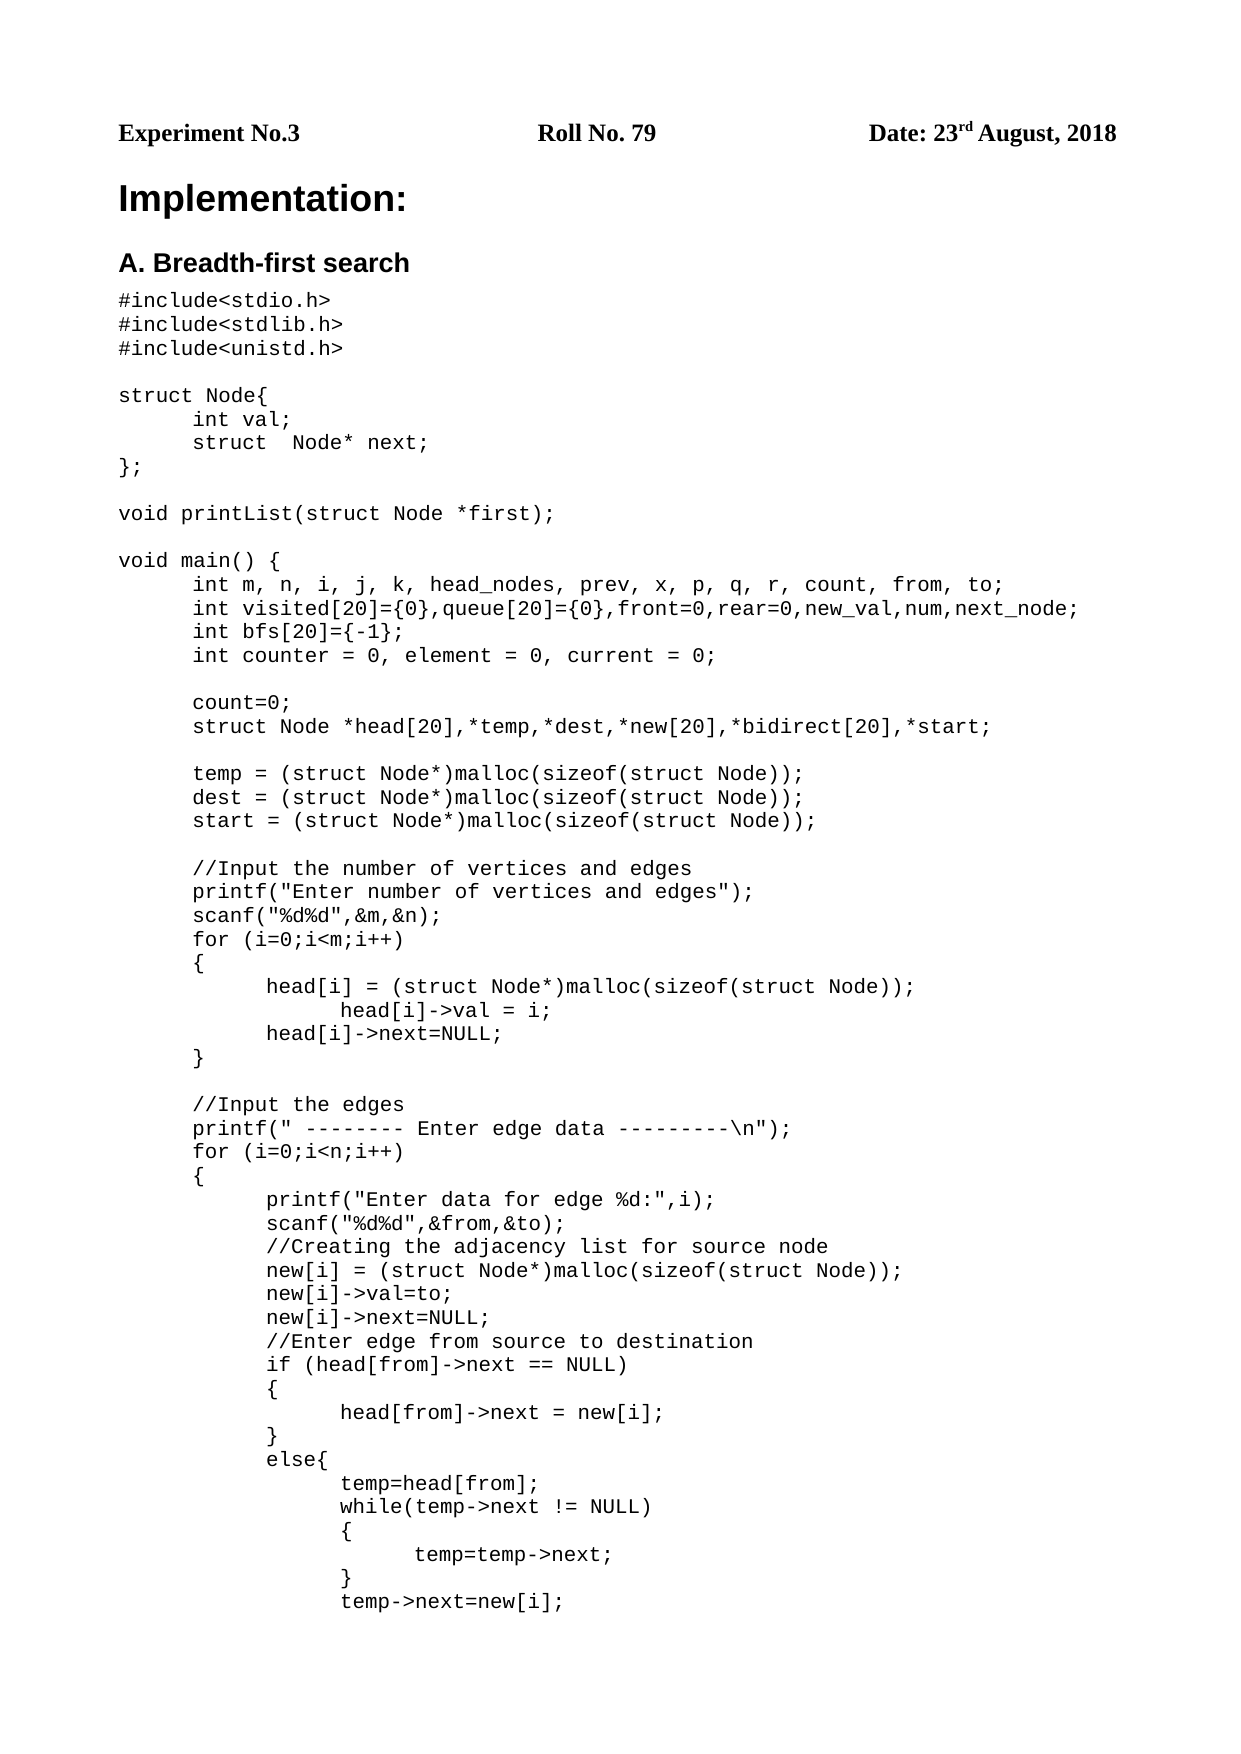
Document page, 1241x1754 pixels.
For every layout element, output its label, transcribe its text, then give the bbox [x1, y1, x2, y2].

text } [118, 1425, 1122, 1449]
text struct Node *head[20],*temp,*dest,*new[20],*bidirect[20],*start; [118, 716, 1122, 739]
text #include<stdlib.h> [118, 314, 1122, 338]
text head[i]->next=NULL; [118, 1023, 1122, 1047]
text new[i]->next=NULL; [118, 1307, 1122, 1331]
text int counter = 0, element = 0, current = 0; [118, 645, 1122, 669]
text if (head[from]->next == NULL) [118, 1354, 1122, 1378]
text //Input the number of vertices and edges [118, 858, 1122, 881]
text }; [118, 456, 1122, 479]
text printf("Enter data for edge %d:",i); [118, 1189, 1122, 1212]
text int visited[20]={0},queue[20]={0},front=0,rear=0,new_val,num,next_node; [118, 598, 1122, 621]
text else{ [118, 1449, 1122, 1473]
text int val; [118, 408, 1122, 432]
text scanf("%d%d",&m,&n); [118, 905, 1122, 929]
text dest = (struct Node*)malloc(sizeof(struct Node)); [118, 787, 1122, 811]
text { [118, 952, 1122, 976]
text scanf("%d%d",&from,&to); [118, 1212, 1122, 1236]
text for (i=0;i<m;i++) [118, 929, 1122, 952]
text } [118, 1567, 1122, 1591]
text printf(" -------- Enter edge data ---------\n"); [118, 1118, 1122, 1142]
text int m, n, i, j, k, head_nodes, prev, x, p, q, r, count, from, to; [118, 574, 1122, 598]
text #include<unistd.h> [118, 338, 1122, 361]
subtitle A. Breadth-first search [118, 247, 1122, 278]
subtitle Implementation: [118, 176, 1122, 219]
text #include<stdio.h> [118, 290, 1122, 314]
text temp=temp->next; [118, 1543, 1122, 1567]
text new[i] = (struct Node*)malloc(sizeof(struct Node)); [118, 1260, 1122, 1283]
text head[i]->val = i; [118, 1000, 1122, 1023]
text temp = (struct Node*)malloc(sizeof(struct Node)); [118, 763, 1122, 787]
text { [118, 1378, 1122, 1402]
text while(temp->next != NULL) [118, 1496, 1122, 1520]
text temp=head[from]; [118, 1473, 1122, 1496]
text for (i=0;i<n;i++) [118, 1142, 1122, 1165]
text { [118, 1520, 1122, 1543]
text void main() { [118, 550, 1122, 574]
text int bfs[20]={-1}; [118, 621, 1122, 645]
text head[i] = (struct Node*)malloc(sizeof(struct Node)); [118, 976, 1122, 1000]
text } [118, 1047, 1122, 1071]
text void printList(struct Node *first); [118, 503, 1122, 527]
text count=0; [118, 692, 1122, 716]
text //Creating the adjacency list for source node [118, 1236, 1122, 1260]
text printf("Enter number of vertices and edges"); [118, 881, 1122, 905]
text new[i]->val=to; [118, 1283, 1122, 1307]
text temp->next=new[i]; [118, 1591, 1122, 1614]
text //Input the edges [118, 1094, 1122, 1118]
text start = (struct Node*)malloc(sizeof(struct Node)); [118, 811, 1122, 834]
text struct Node* next; [118, 432, 1122, 456]
text head[from]->next = new[i]; [118, 1402, 1122, 1425]
text struct Node{ [118, 385, 1122, 408]
text //Enter edge from source to destination [118, 1331, 1122, 1354]
text { [118, 1165, 1122, 1189]
